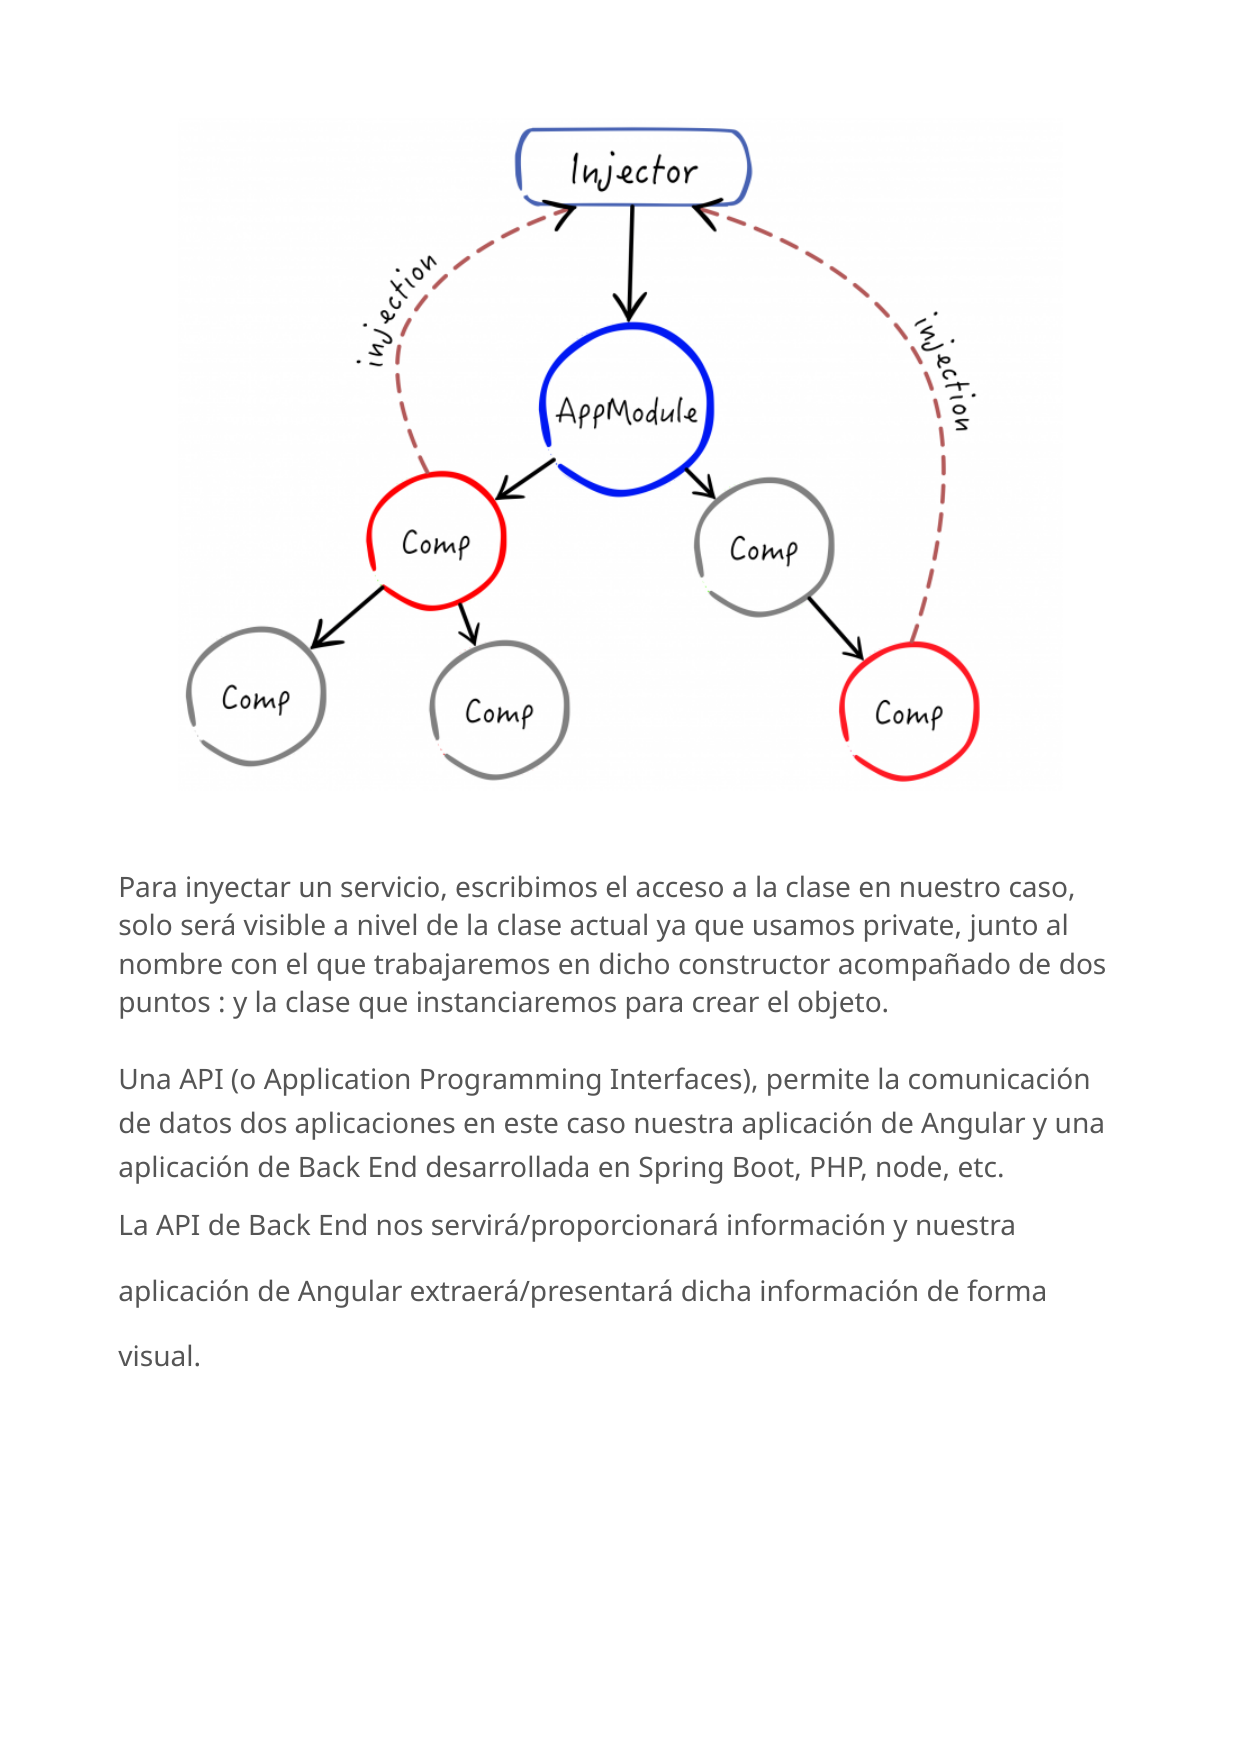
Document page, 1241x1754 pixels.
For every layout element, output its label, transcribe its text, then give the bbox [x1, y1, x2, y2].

text La API de Back End nos servirá/proporcionará información y nuestra aplicación de Angular extraerá/presentará dicha información de forma visual. [118, 1206, 1122, 1374]
text Para inyectar un servicio, escribimos el acceso a la clase en nuestro caso, solo será visible a nivel de la clase actual ya que usamos private, junto al nombre con el que trabajaremos en dicho constructor acompañado de dos puntos : y la clase que instanciaremos para crear el objeto. [118, 867, 1122, 1021]
picture [177, 118, 1063, 791]
text Una API (o Application Programming Interfaces), permite la comunicación de datos dos aplicaciones en este caso nuestra aplicación de Angular y una aplicación de Back End desarrollada en Spring Boot, PHP, node, etc. [118, 1059, 1122, 1185]
